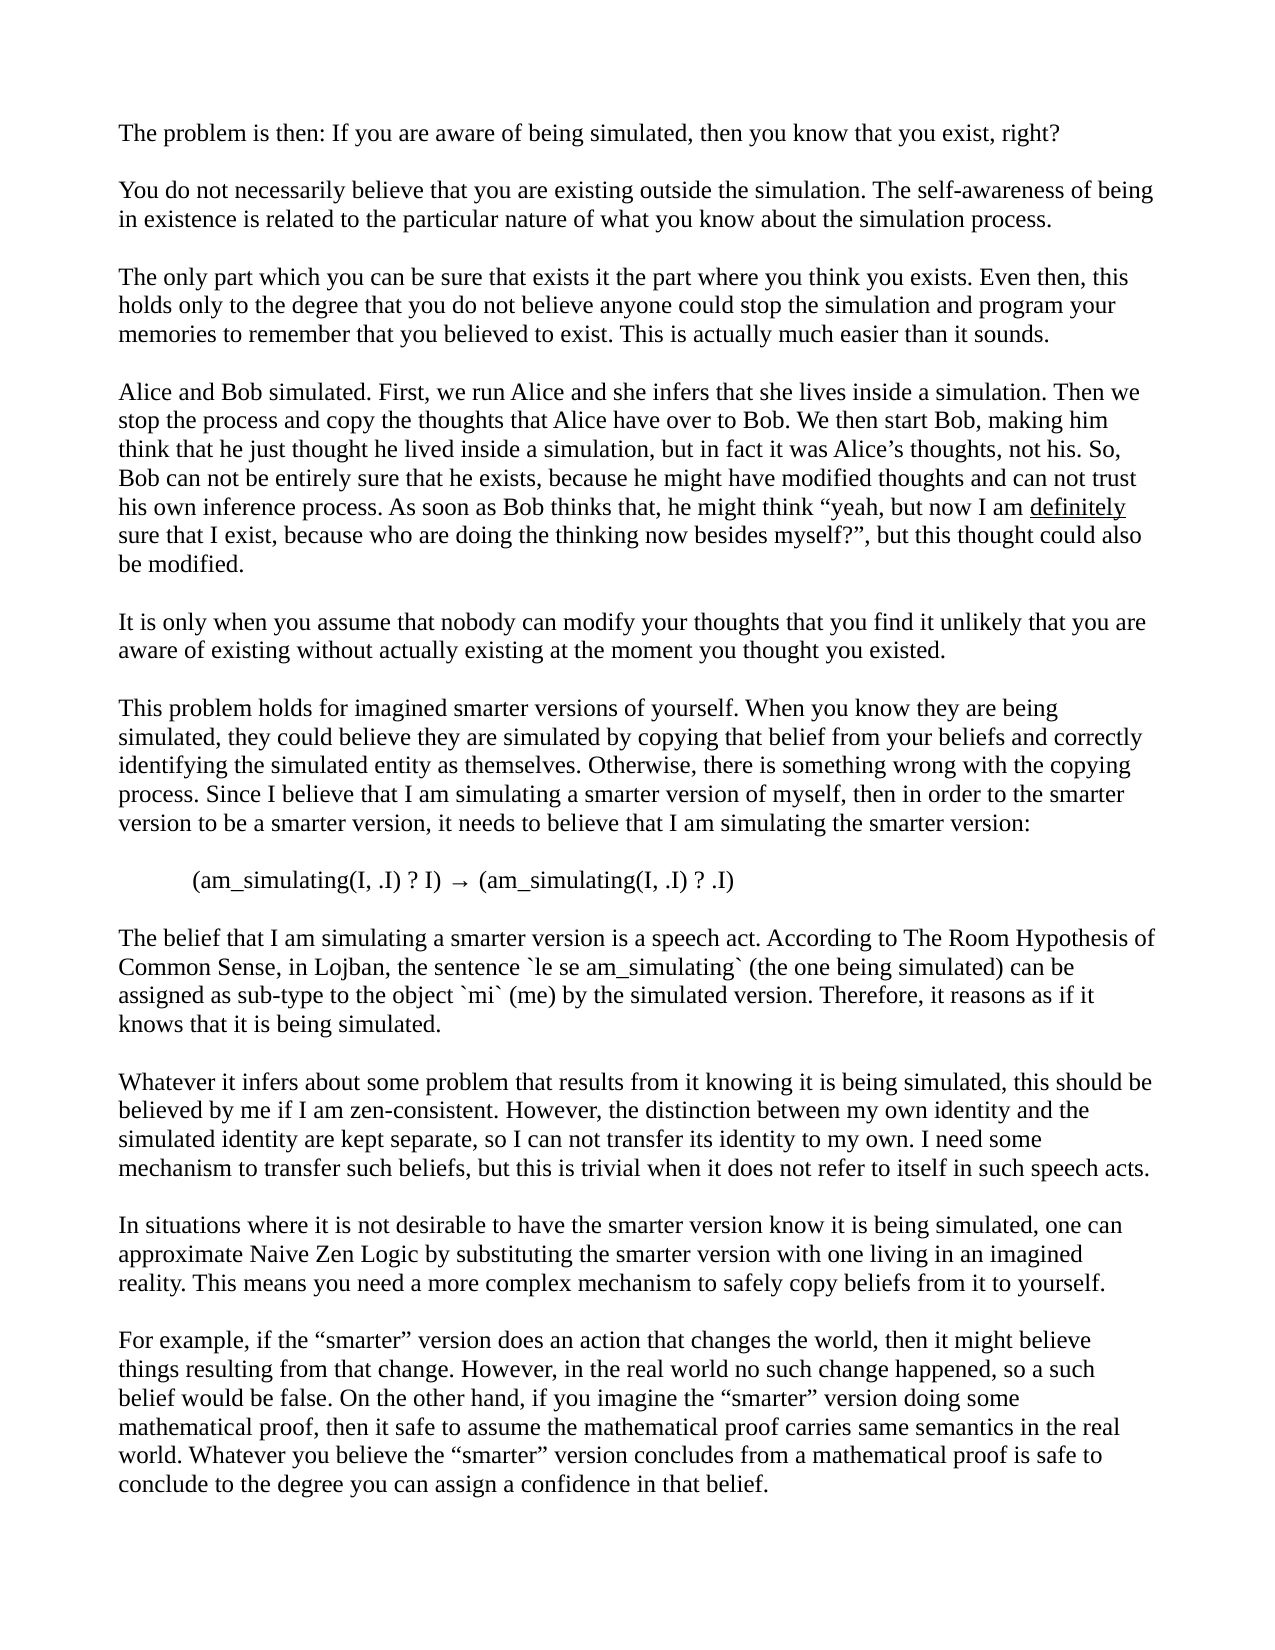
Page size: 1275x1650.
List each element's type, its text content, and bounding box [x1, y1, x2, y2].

text (am_simulating(I, .I) ? I) → (am_simulating(I, .I) ? .I) [118, 866, 1157, 894]
text For example, if the “smarter” version does an action that changes the world, then it might believe things resulting from that change. However, in the real world no such change happened, so a such belief would be false. On the other hand, if you imagine the “smarter” version doing some mathematical proof, then it safe to assume the mathematical proof carries same semantics in the real world. Whatever you believe the “smarter” version concludes from a mathematical proof is safe to conclude to the degree you can assign a confidence in that belief. [118, 1326, 1157, 1498]
text Whatever it infers about some problem that results from it knowing it is being simulated, this should be believed by me if I am zen-consistent. However, the distinction between my own identity and the simulated identity are kept separate, so I can not transfer its identity to my own. I need some mechanism to transfer such beliefs, but this is trivial when it does not refer to itself in such speech acts. [118, 1067, 1157, 1182]
text The belief that I am simulating a smarter version is a speech act. According to The Room Hypothesis of Common Sense, in Lojban, the sentence `le se am_simulating` (the one being simulated) can be assigned as sub-type to the object `mi` (me) by the simulated version. Therefore, it reasons as if it knows that it is being simulated. [118, 923, 1157, 1038]
text The problem is then: If you are aware of being simulated, then you know that you exist, right? [118, 118, 1157, 147]
text The only part which you can be sure that exists it the part where you think you exists. Even then, this holds only to the degree that you do not believe anyone could stop the simulation and program your memories to remember that you believed to exist. This is actually much easier than it sounds. [118, 262, 1157, 348]
text This problem holds for imagined smarter versions of yourself. When you know they are being simulated, they could believe they are simulated by copying that belief from your beliefs and correctly identifying the simulated entity as themselves. Otherwise, there is something wrong with the copying process. Since I believe that I am simulating a smarter version of myself, then in order to the smarter version to be a smarter version, it needs to believe that I am simulating the smarter version: [118, 693, 1157, 837]
text You do not necessarily believe that you are existing outside the simulation. The self-awareness of being in existence is related to the particular nature of what you know about the simulation process. [118, 176, 1157, 233]
text Alice and Bob simulated. First, we run Alice and she infers that she lives inside a simulation. Then we stop the process and copy the thoughts that Alice have over to Bob. We then start Bob, making him think that he just thought he lived inside a simulation, but in fact it was Alice’s thoughts, not his. So, Bob can not be entirely sure that he exists, because he might have modified thoughts and can not trust his own inference process. As soon as Bob thinks that, he might think “yeah, but now I am definitely sure that I exist, because who are doing the thinking now besides myself?”, but this thought could also be modified. [118, 377, 1157, 578]
text In situations where it is not desirable to have the smarter version know it is being simulated, one can approximate Naive Zen Logic by substituting the smarter version with one living in an imagined reality. This means you need a more complex mechanism to safely copy beliefs from it to yourself. [118, 1211, 1157, 1297]
text It is only when you assume that nobody can modify your thoughts that you find it unlikely that you are aware of existing without actually existing at the moment you thought you existed. [118, 607, 1157, 664]
